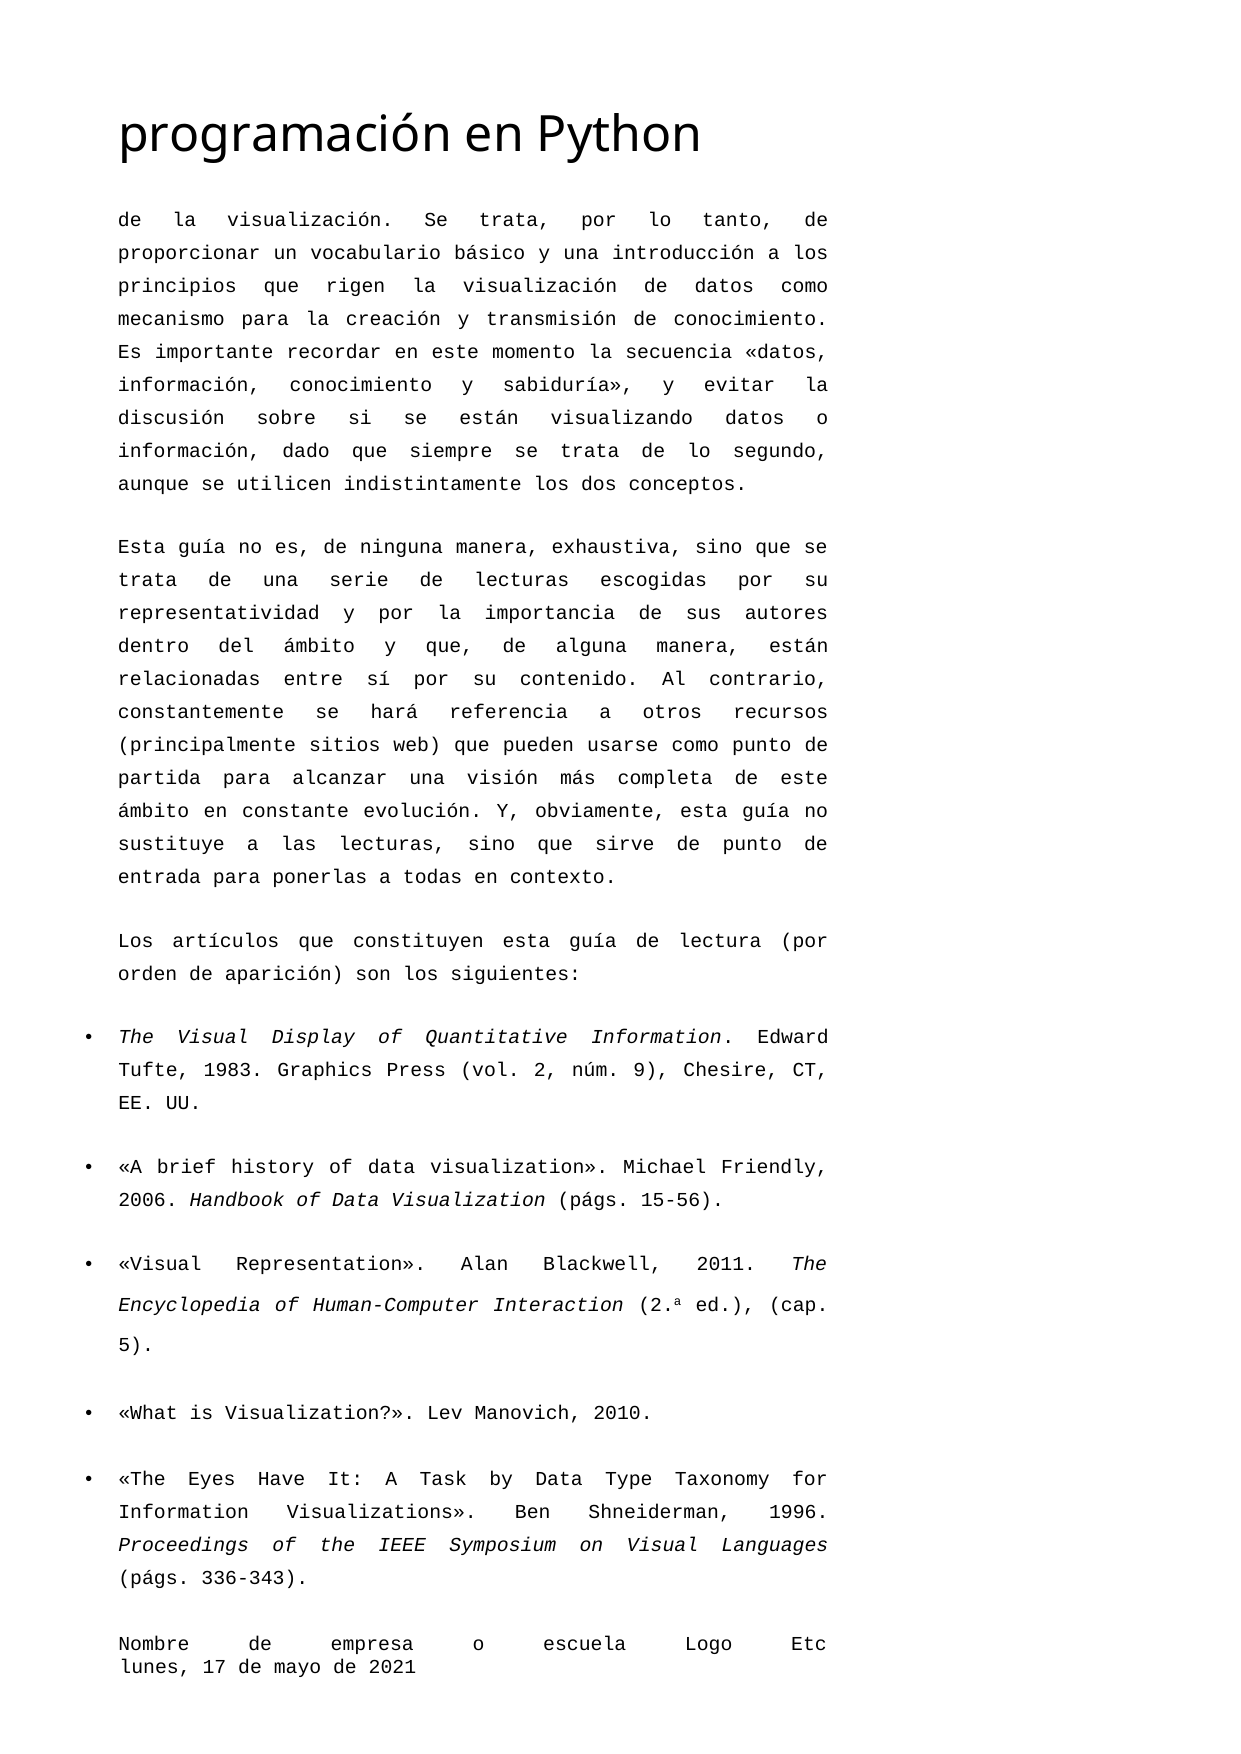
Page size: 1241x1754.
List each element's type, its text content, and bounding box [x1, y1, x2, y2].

text de la visualización. Se trata, por lo tanto, de proporcionar un vocabulario básico y una introducción a los principios que rigen la visualización de datos como mecanismo para la creación y transmisión de conocimiento. Es importante recordar en este momento la secuencia «datos, información, conocimiento y sabiduría», y evitar la discusión sobre si se están visualizando datos o información, dado que siempre se trata de lo segundo, aunque se utilicen indistintamente los dos conceptos. [118, 210, 828, 496]
text Los artículos que constituyen esta guía de lectura (por orden de aparición) son los siguientes: [118, 931, 828, 986]
list The Visual Display of Quantitative Information. Edward Tufte, 1983. Graphics Press (vol. 2, núm. 9), Chesire, CT, EE. UU. [83, 1027, 828, 1116]
list «The Eyes Have It: A Task by Data Type Taxonomy for Information Visualizations». Ben Shneiderman, 1996. Proceedings of the IEEE Symposium on Visual Languages (págs. 336-343). [83, 1469, 828, 1591]
text Esta guía no es, de ninguna manera, exhaustiva, sino que se trata de una serie de lecturas escogidas por su representatividad y por la importancia de sus autores dentro del ámbito y que, de alguna manera, están relacionadas entre sí por su contenido. Al contrario, constantemente se hará referencia a otros recursos (principalmente sitios web) que pueden usarse como punto de partida para alcanzar una visión más completa de este ámbito en constante evolución. Y, obviamente, esta guía no sustituye a las lecturas, sino que sirve de punto de entrada para ponerlas a todas en contexto. [118, 537, 828, 889]
list «A brief history of data visualization». Michael Friendly, 2006. Handbook of Data Visualization (págs. 15-56). [83, 1157, 828, 1213]
list «Visual Representation». Alan Blackwell, 2011. The Encyclopedia of Human-Computer Interaction (2.a ed.), (cap. 5). [83, 1254, 828, 1357]
list «What is Visualization?». Lev Manovich, 2010. [83, 1403, 828, 1425]
